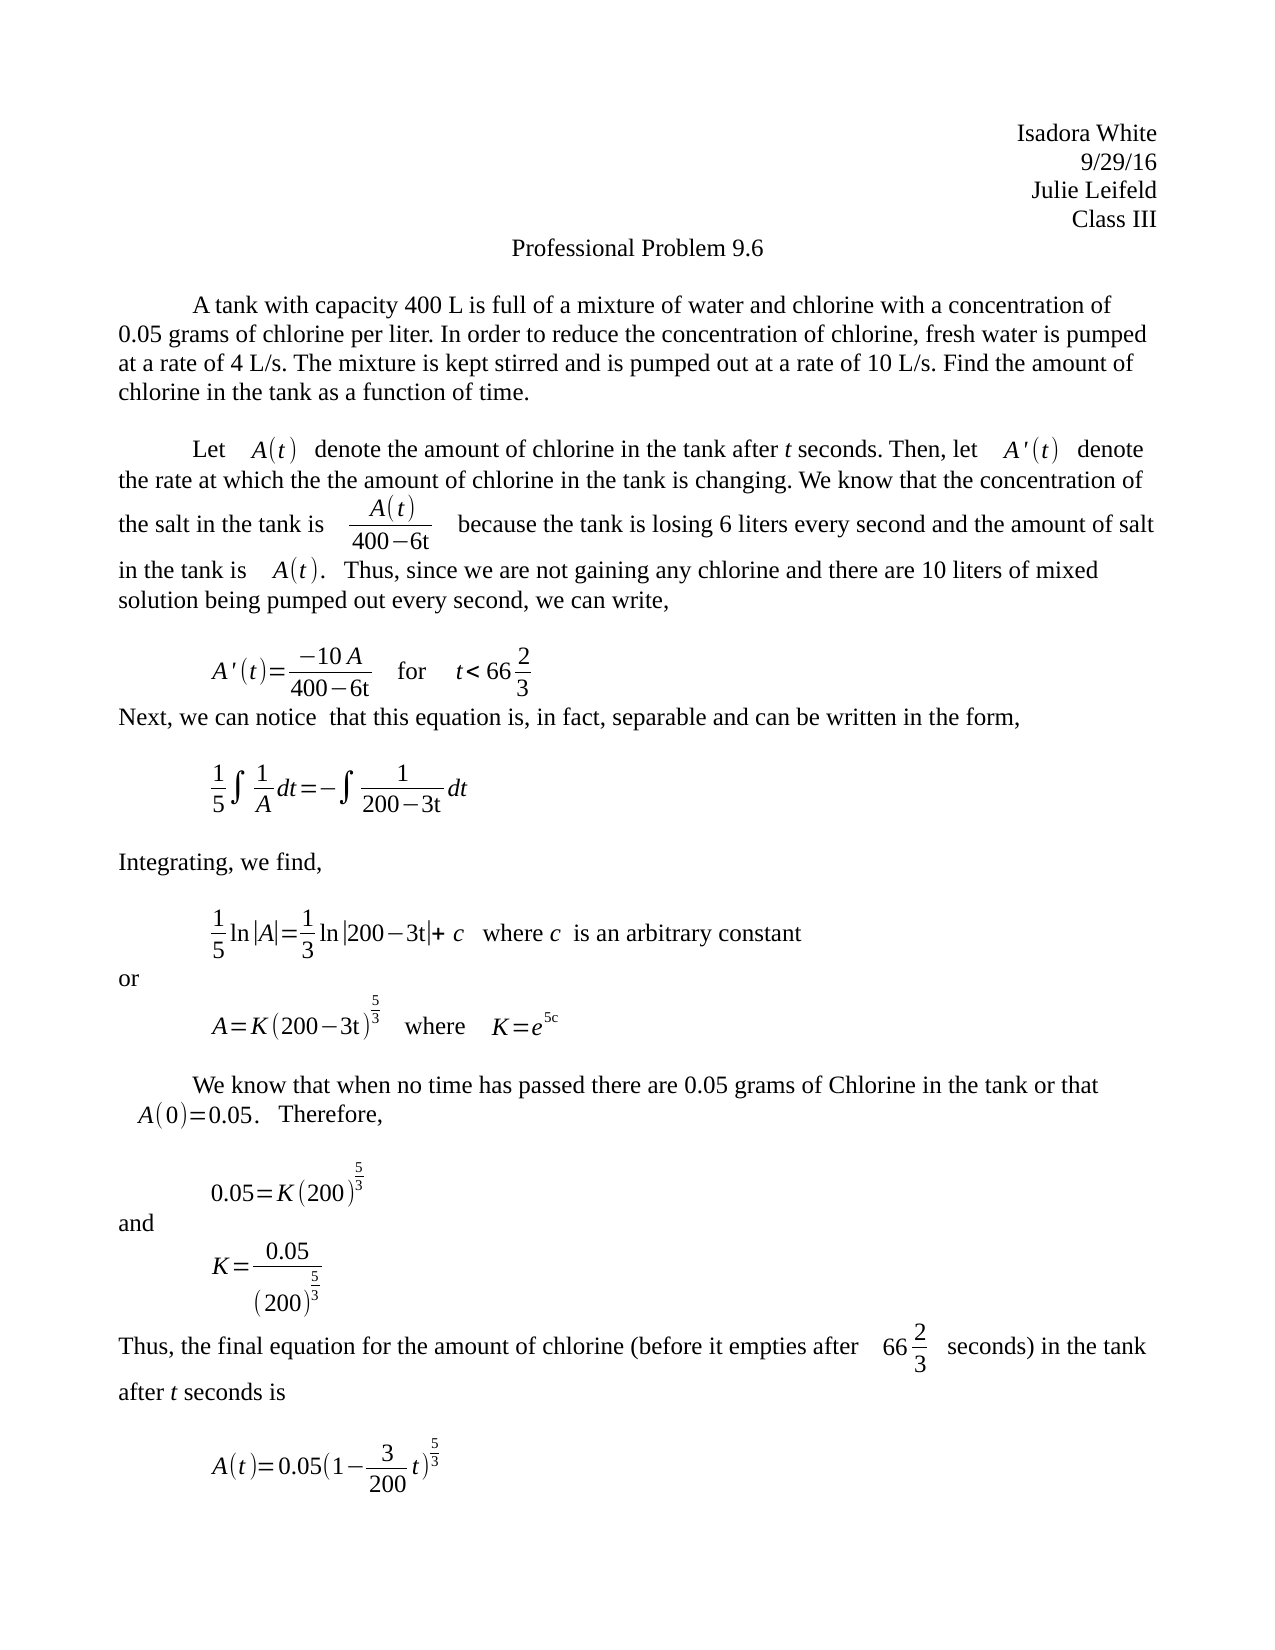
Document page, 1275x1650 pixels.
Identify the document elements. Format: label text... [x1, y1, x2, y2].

text Professional Problem 9.6 [118, 233, 1157, 262]
text Julie Leifeld [118, 176, 1157, 204]
text Class III [118, 204, 1157, 233]
text or [118, 963, 1157, 992]
text Let denote the amount of chlorine in the tank after t seconds. Then, let denote the rate at which the the amount of chlorine in the tank is changing. We know that the concentration of the salt in the tank is because the tank is losing 6 liters every second and the amount of salt in the tank is Thus, since we are not gaining any chlorine and there are 10 liters of mixed solution being pumped out every second, we can write, [118, 434, 1157, 614]
text We know that when no time has passed there are 0.05 grams of Chlorine in the tank or that Therefore, [118, 1071, 1157, 1130]
text for [118, 643, 1157, 702]
text Isadora White [118, 118, 1157, 147]
text where c is an arbitrary constant [118, 904, 1157, 963]
text Thus, the final equation for the amount of chlorine (before it empties after seconds) in the tank after t seconds is [118, 1318, 1157, 1406]
text A tank with capacity 400 L is full of a mixture of water and chlorine with a concentration of 0.05 grams of chlorine per liter. In order to reduce the concentration of chlorine, fresh water is pumped at a rate of 4 L/s. The mixture is kept stirred and is pumped out at a rate of 10 L/s. Find the amount of chlorine in the tank as a function of time. [118, 291, 1157, 406]
text and [118, 1208, 1157, 1237]
text 9/29/16 [118, 147, 1157, 176]
text Next, we can notice that this equation is, in fact, separable and can be written in the form, [118, 702, 1157, 730]
text Integrating, we find, [118, 847, 1157, 876]
text where [118, 992, 1157, 1042]
